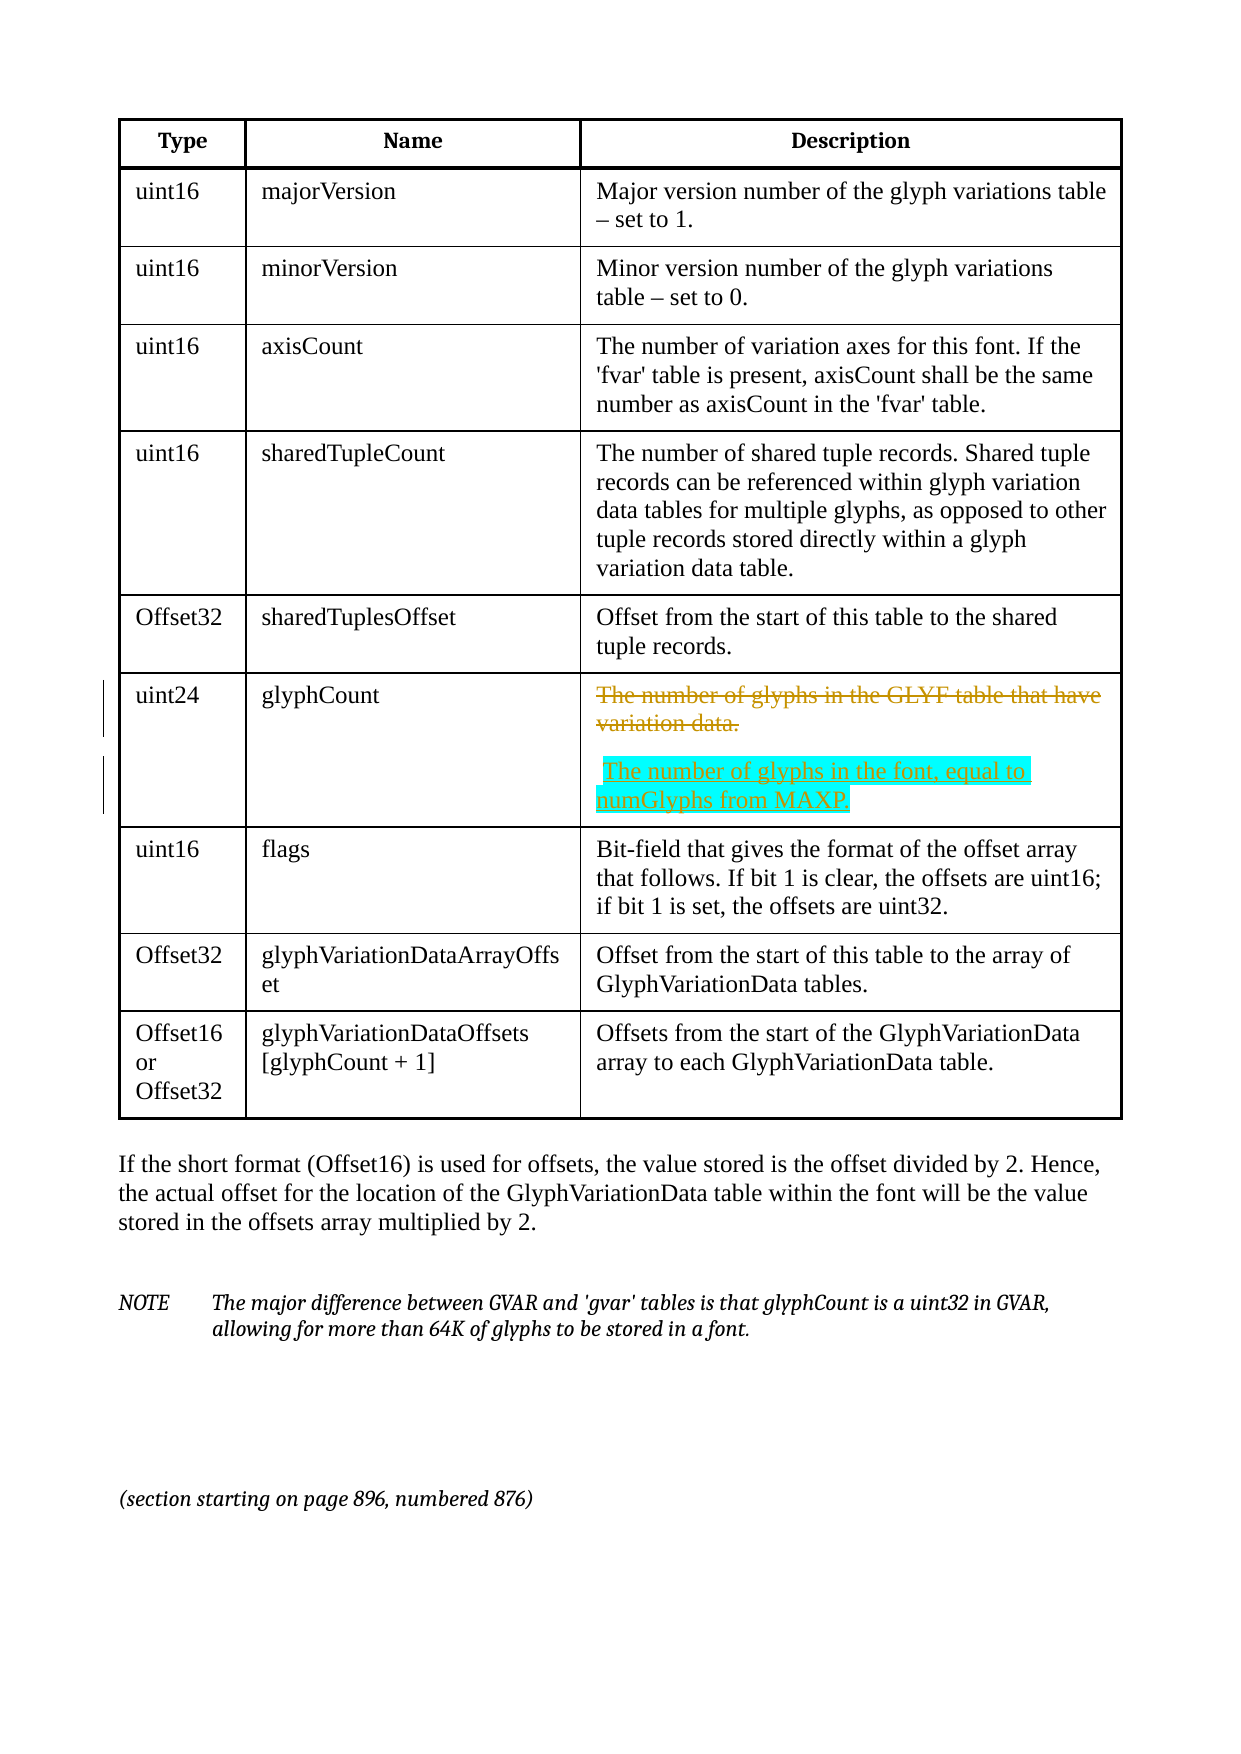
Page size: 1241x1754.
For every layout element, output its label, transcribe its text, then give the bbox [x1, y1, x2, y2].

text NOTE The major difference between GVAR and 'gvar' tables is that glyphCount is a uint32 in GVAR, allowing for more than 64K of glyphs to be stored in a font. [118, 1290, 1122, 1342]
table_cell uint16 [121, 325, 245, 430]
table_header Description [582, 121, 1120, 166]
table_cell Minor version number of the glyph variations table – set to 0. [581, 247, 1120, 323]
table_cell uint16 [121, 247, 245, 323]
table_cell glyphCount [247, 674, 580, 826]
table_cell glyphVariationDataOffsets [glyphCount + 1] [247, 1012, 580, 1117]
table_cell uint16 [121, 828, 245, 933]
table_cell uint16 [121, 432, 245, 594]
table_cell majorVersion [247, 170, 580, 246]
table_cell Offset from the start of this table to the array of GlyphVariationData tables. [581, 934, 1120, 1010]
table_header Name [247, 121, 579, 166]
table_cell Bit-field that gives the format of the offset array that follows. If bit 1 is clear, the offsets are uint16; if bit 1 is set, the offsets are uint32. [581, 828, 1120, 933]
table_cell uint24 [121, 674, 245, 826]
table_cell The number of shared tuple records. Shared tuple records can be referenced within glyph variation data tables for multiple glyphs, as opposed to other tuple records stored directly within a glyph variation data table. [581, 432, 1120, 594]
table_cell glyphVariationDataArrayOffset [247, 934, 580, 1010]
table_header Type [121, 121, 244, 166]
table_cell The number of glyphs in the font, equal to numGlyphs from MAXP. [581, 674, 1120, 826]
table_cell Offset32 [121, 596, 245, 672]
table_cell flags [247, 828, 580, 933]
text If the short format (Offset16) is used for offsets, the value stored is the offset divided by 2. Hence, the actual offset for the location of the GlyphVariationData table within the font will be the value stored in the offsets array multiplied by 2. [118, 1149, 1122, 1236]
table_cell Offset32 [121, 934, 245, 1010]
table_cell Offset16 or Offset32 [121, 1012, 245, 1117]
table_cell The number of variation axes for this font. If the 'fvar' table is present, axisCount shall be the same number as axisCount in the 'fvar' table. [581, 325, 1120, 430]
table_cell uint16 [121, 170, 245, 246]
table_cell Offsets from the start of the GlyphVariationData array to each GlyphVariationData table. [581, 1012, 1120, 1117]
table_cell Major version number of the glyph variations table – set to 1. [581, 170, 1120, 246]
table_cell sharedTuplesOffset [247, 596, 580, 672]
table_cell Offset from the start of this table to the shared tuple records. [581, 596, 1120, 672]
table_cell sharedTupleCount [247, 432, 580, 594]
table_cell minorVersion [247, 247, 580, 323]
text (section starting on page 896, numbered 876) [118, 1485, 1122, 1512]
table_cell axisCount [247, 325, 580, 430]
